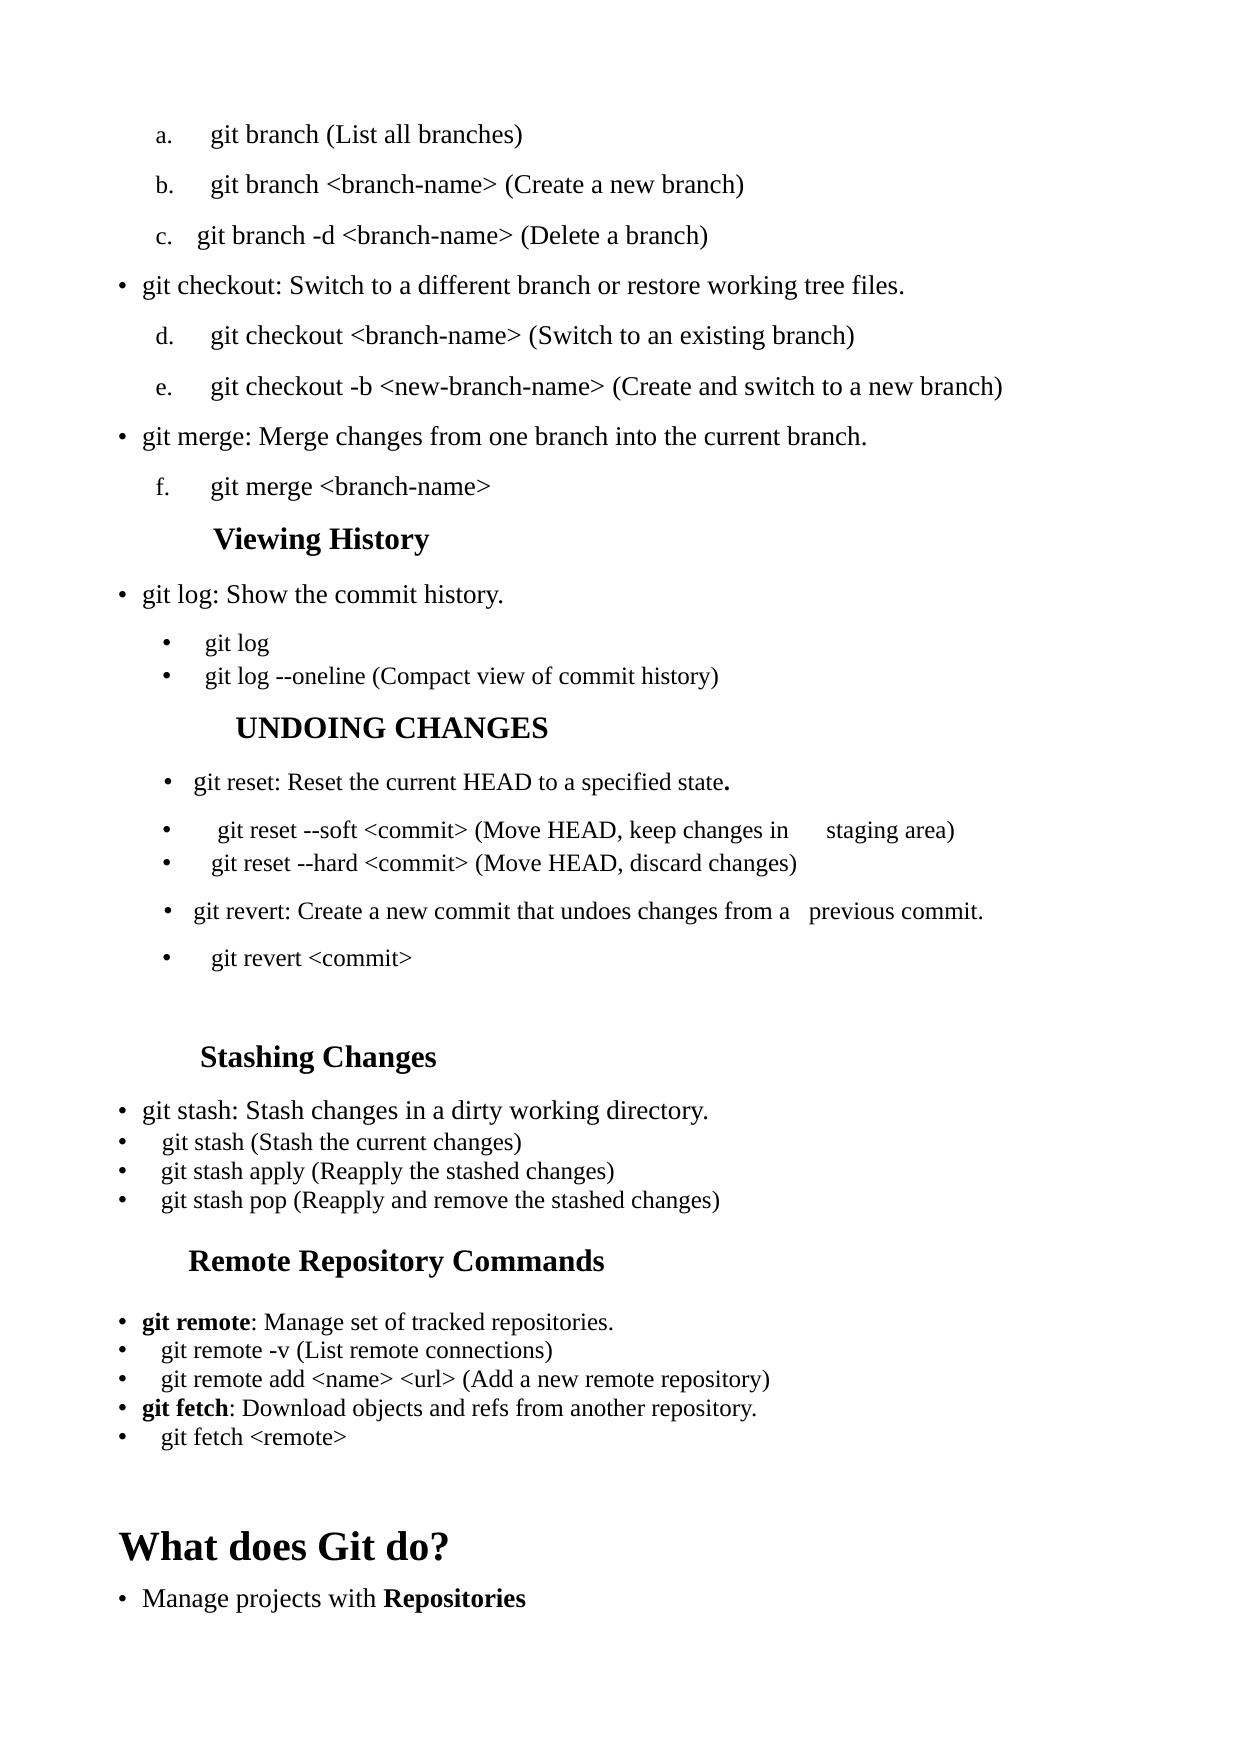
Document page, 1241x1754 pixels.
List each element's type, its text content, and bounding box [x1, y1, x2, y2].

list git remote: Manage set of tracked repositories. [118, 1307, 1122, 1336]
list git checkout: Switch to a different branch or restore working tree files. [118, 269, 1122, 300]
list git remote add <name> <url> (Add a new remote repository) [118, 1364, 1122, 1393]
list git merge: Merge changes from one branch into the current branch. [118, 420, 1122, 451]
list git checkout <branch-name> (Switch to an existing branch) [155, 319, 1122, 351]
list git stash apply (Reapply the stashed changes) [118, 1156, 1122, 1185]
list git stash (Stash the current changes) [118, 1125, 1122, 1156]
list git log --oneline (Compact view of commit history) [162, 661, 1122, 690]
list git checkout -b <new-branch-name> (Create and switch to a new branch) [155, 370, 1122, 401]
list git branch <branch-name> (Create a new branch) [155, 168, 1122, 199]
text Remote Repository Commands [118, 1242, 1122, 1278]
list git branch (List all branches) [155, 118, 1122, 149]
list git merge <branch-name> [155, 470, 1122, 501]
list Stashing Changes [162, 1038, 1122, 1074]
list git fetch: Download objects and refs from another repository. [118, 1393, 1122, 1422]
list Manage projects with Repositories [118, 1582, 1122, 1613]
list git log [162, 628, 1122, 657]
list git fetch <remote> [118, 1422, 1122, 1451]
list git stash: Stash changes in a dirty working directory. [118, 1094, 1122, 1125]
list git log: Show the commit history. [118, 578, 1122, 609]
text UNDOING CHANGES [118, 709, 1122, 745]
list git reset --soft <commit> (Move HEAD, keep changes in staging area) [162, 815, 1122, 844]
list git reset --hard <commit> (Move HEAD, discard changes) [162, 848, 1122, 877]
list git revert <commit> [162, 943, 1122, 972]
text Viewing History [118, 521, 1122, 558]
list git remote -v (List remote connections) [118, 1336, 1122, 1364]
list git reset: Reset the current HEAD to a specified state. [164, 765, 1122, 796]
list git branch -d <branch-name> (Delete a branch) [155, 219, 1122, 250]
list git stash pop (Reapply and remove the stashed changes) [118, 1185, 1122, 1214]
list git revert: Create a new commit that undoes changes from a previous commit. [164, 896, 1122, 924]
subtitle What does Git do? [118, 1522, 1122, 1570]
